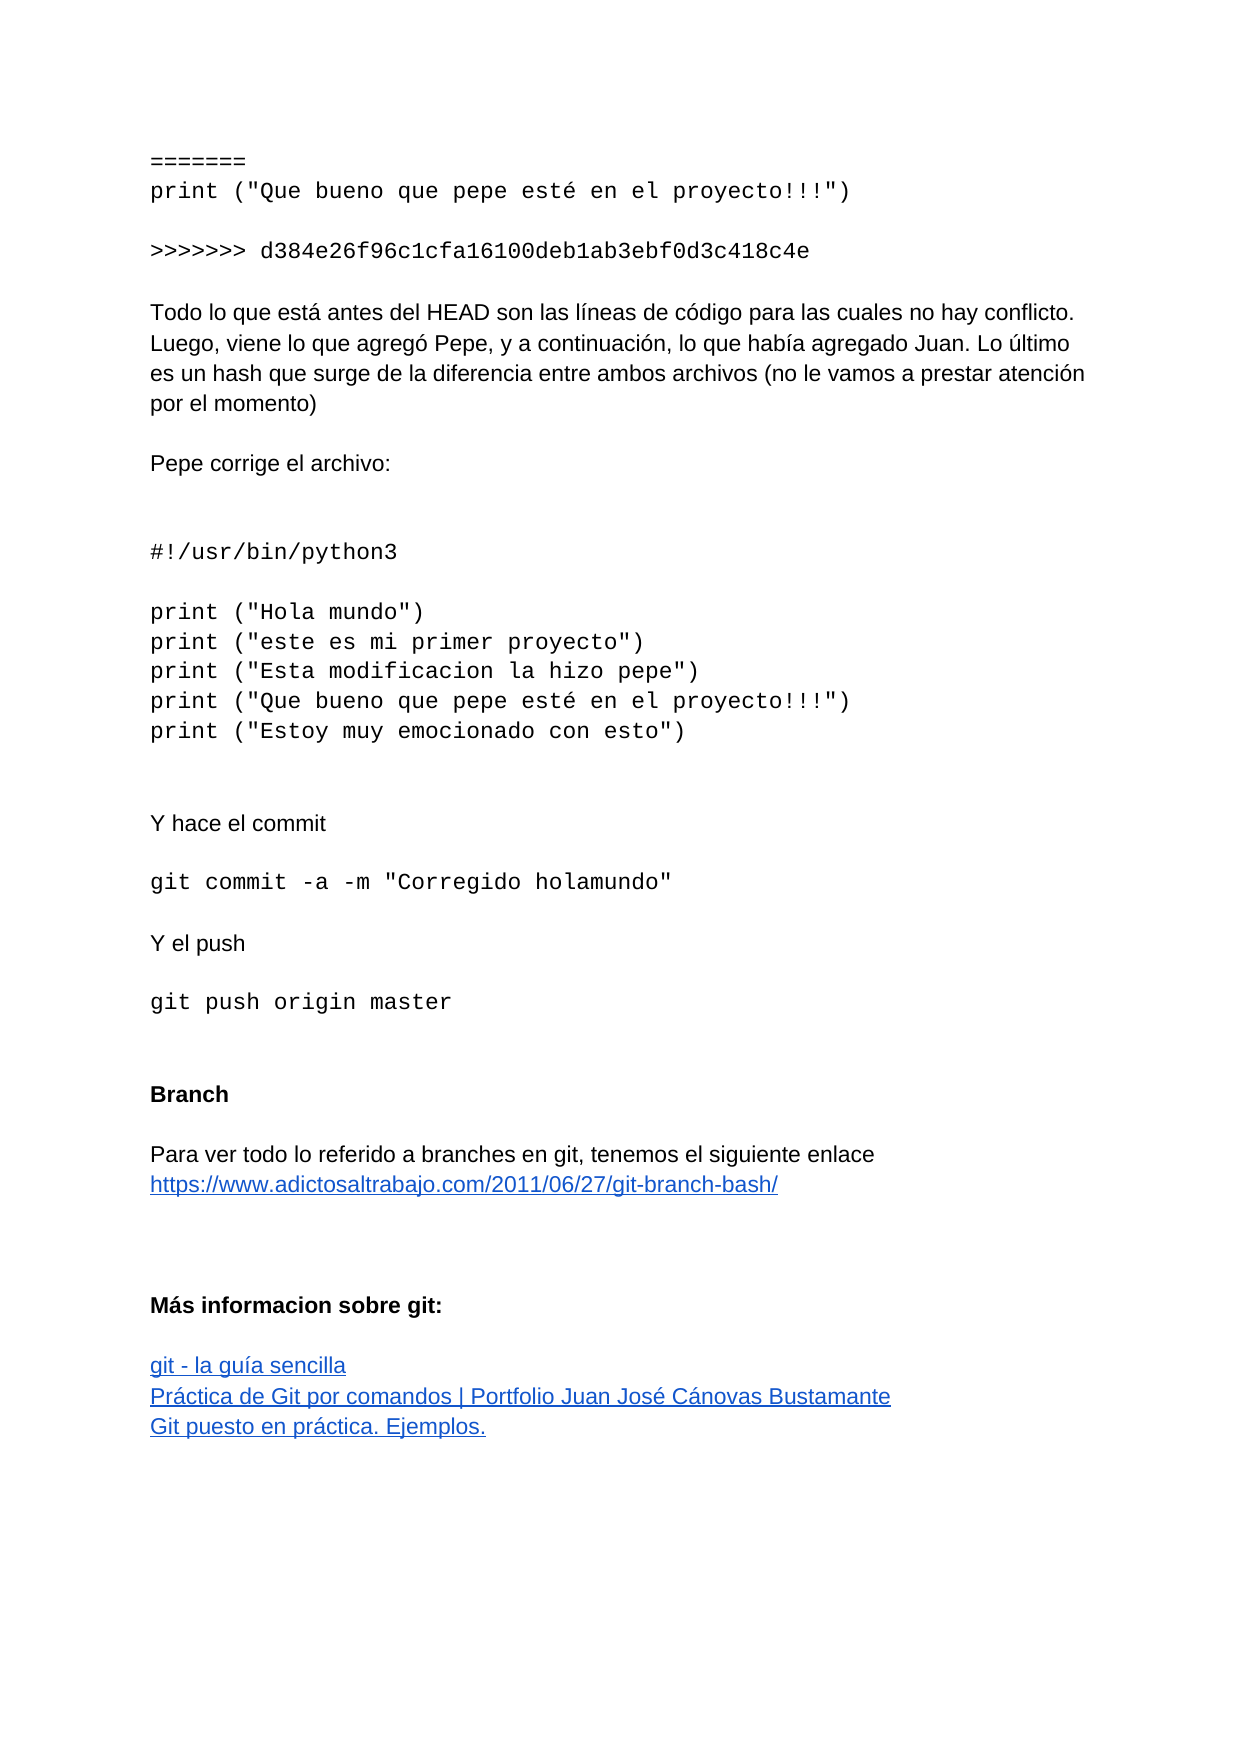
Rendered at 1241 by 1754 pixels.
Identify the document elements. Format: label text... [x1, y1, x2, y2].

text print ("este es mi primer proyecto") [150, 630, 1090, 656]
text print ("Que bueno que pepe esté en el proyecto!!!") [150, 689, 1090, 716]
text Branch [150, 1081, 1090, 1107]
text Todo lo que está antes del HEAD son las líneas de código para las cuales no hay conflicto. Luego, viene lo que agregó Pepe, y a continuación, lo que había agregado Juan. Lo último es un hash que surge de la diferencia entre ambos archivos (no le vamos a prestar atención por el momento) [150, 299, 1090, 416]
text git commit -a -m "Corregido holamundo" [150, 870, 1090, 896]
text git - la guía sencilla [150, 1352, 1090, 1379]
text Git puesto en práctica. Ejemplos. [150, 1413, 1090, 1439]
text Práctica de Git por comandos | Portfolio Juan José Cánovas Bustamante [150, 1383, 1090, 1409]
text print ("Que bueno que pepe esté en el proyecto!!!") [150, 180, 1090, 206]
text ======= [150, 150, 1090, 176]
text print ("Estoy muy emocionado con esto") [150, 719, 1090, 745]
text print ("Hola mundo") [150, 600, 1090, 626]
text print ("Esta modificacion la hizo pepe") [150, 660, 1090, 686]
text #!/usr/bin/python3 [150, 541, 1090, 567]
text >>>>>>> d384e26f96c1cfa16100deb1ab3ebf0d3c418c4e [150, 239, 1090, 265]
text Más informacion sobre git: [150, 1292, 1090, 1318]
text Y el push [150, 930, 1090, 956]
text https://www.adictosaltrabajo.com/2011/06/27/git-branch-bash/ [150, 1171, 1090, 1198]
text Pepe corrige el archivo: [150, 450, 1090, 477]
text Para ver todo lo referido a branches en git, tenemos el siguiente enlace [150, 1141, 1090, 1167]
text git push origin master [150, 990, 1090, 1016]
text Y hace el commit [150, 809, 1090, 836]
